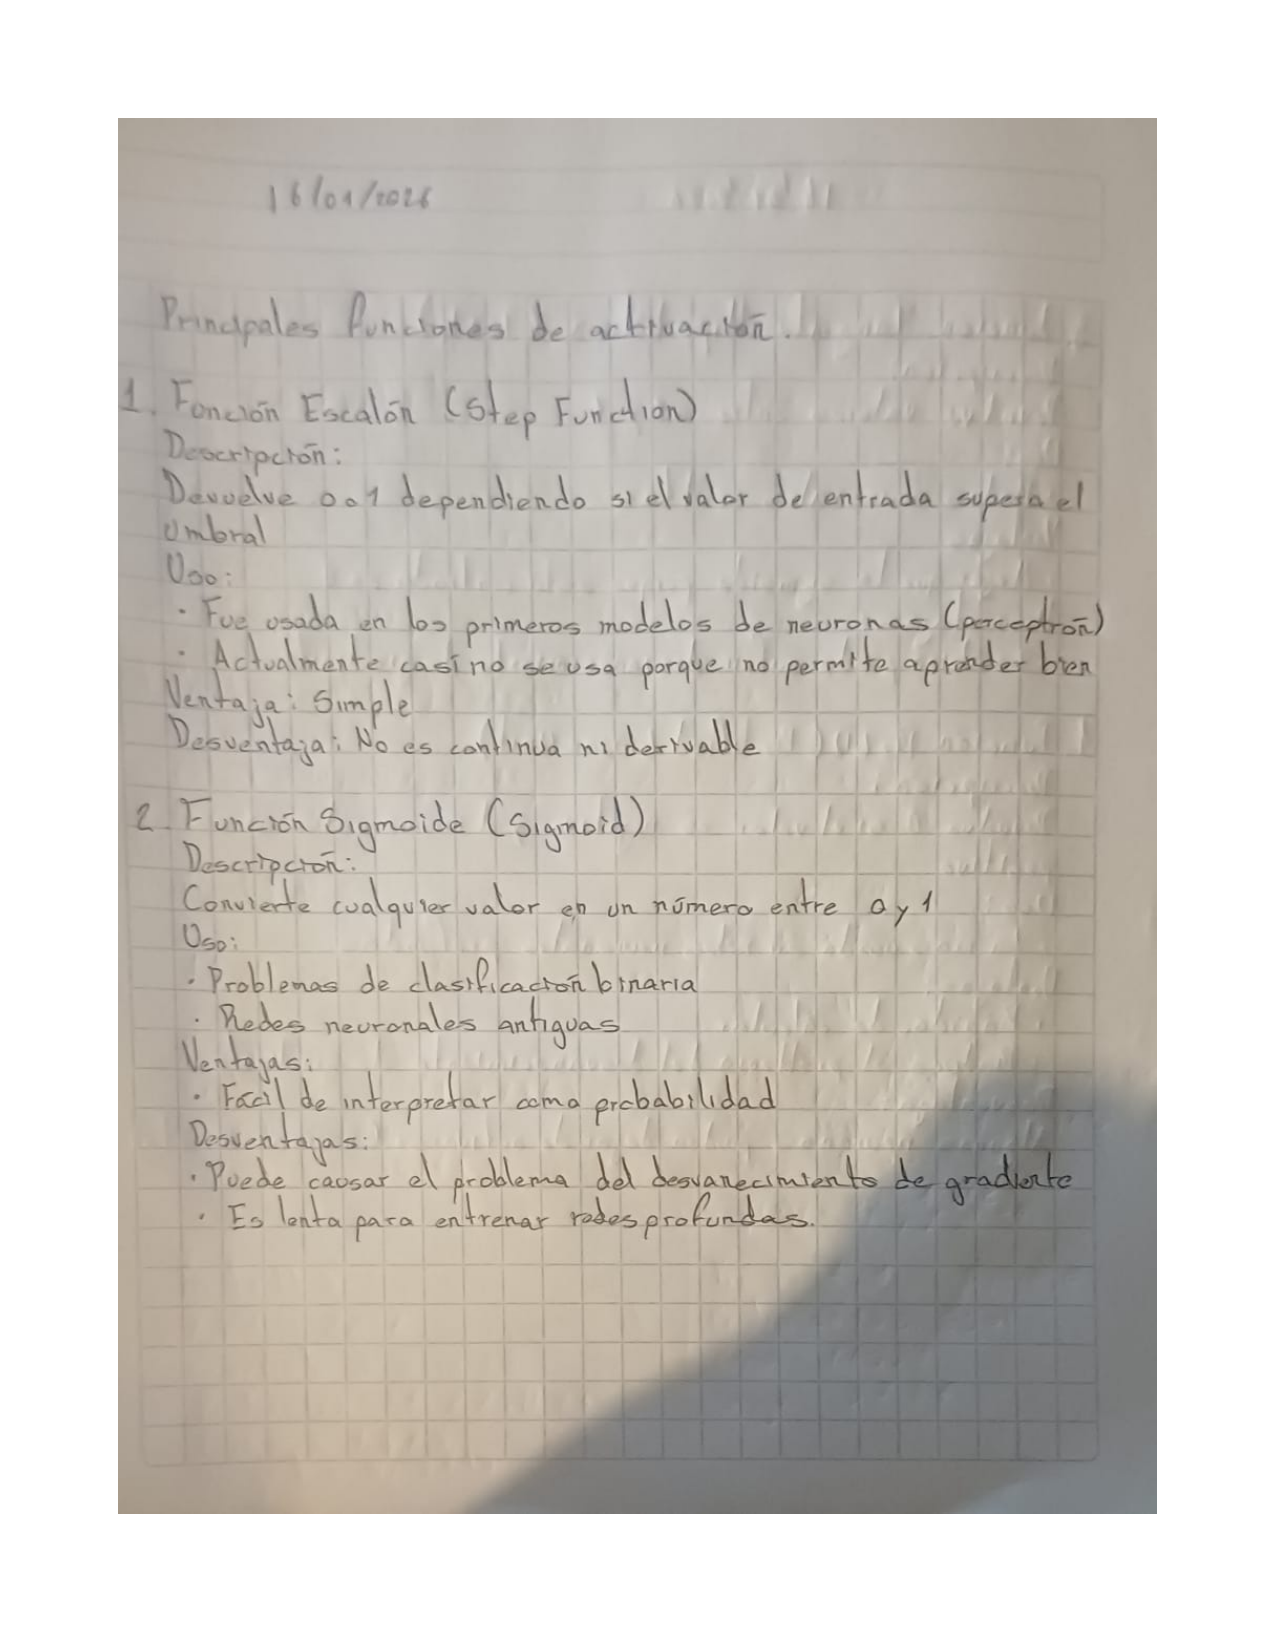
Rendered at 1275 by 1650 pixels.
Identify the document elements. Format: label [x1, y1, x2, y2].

picture [118, 118, 1157, 1514]
